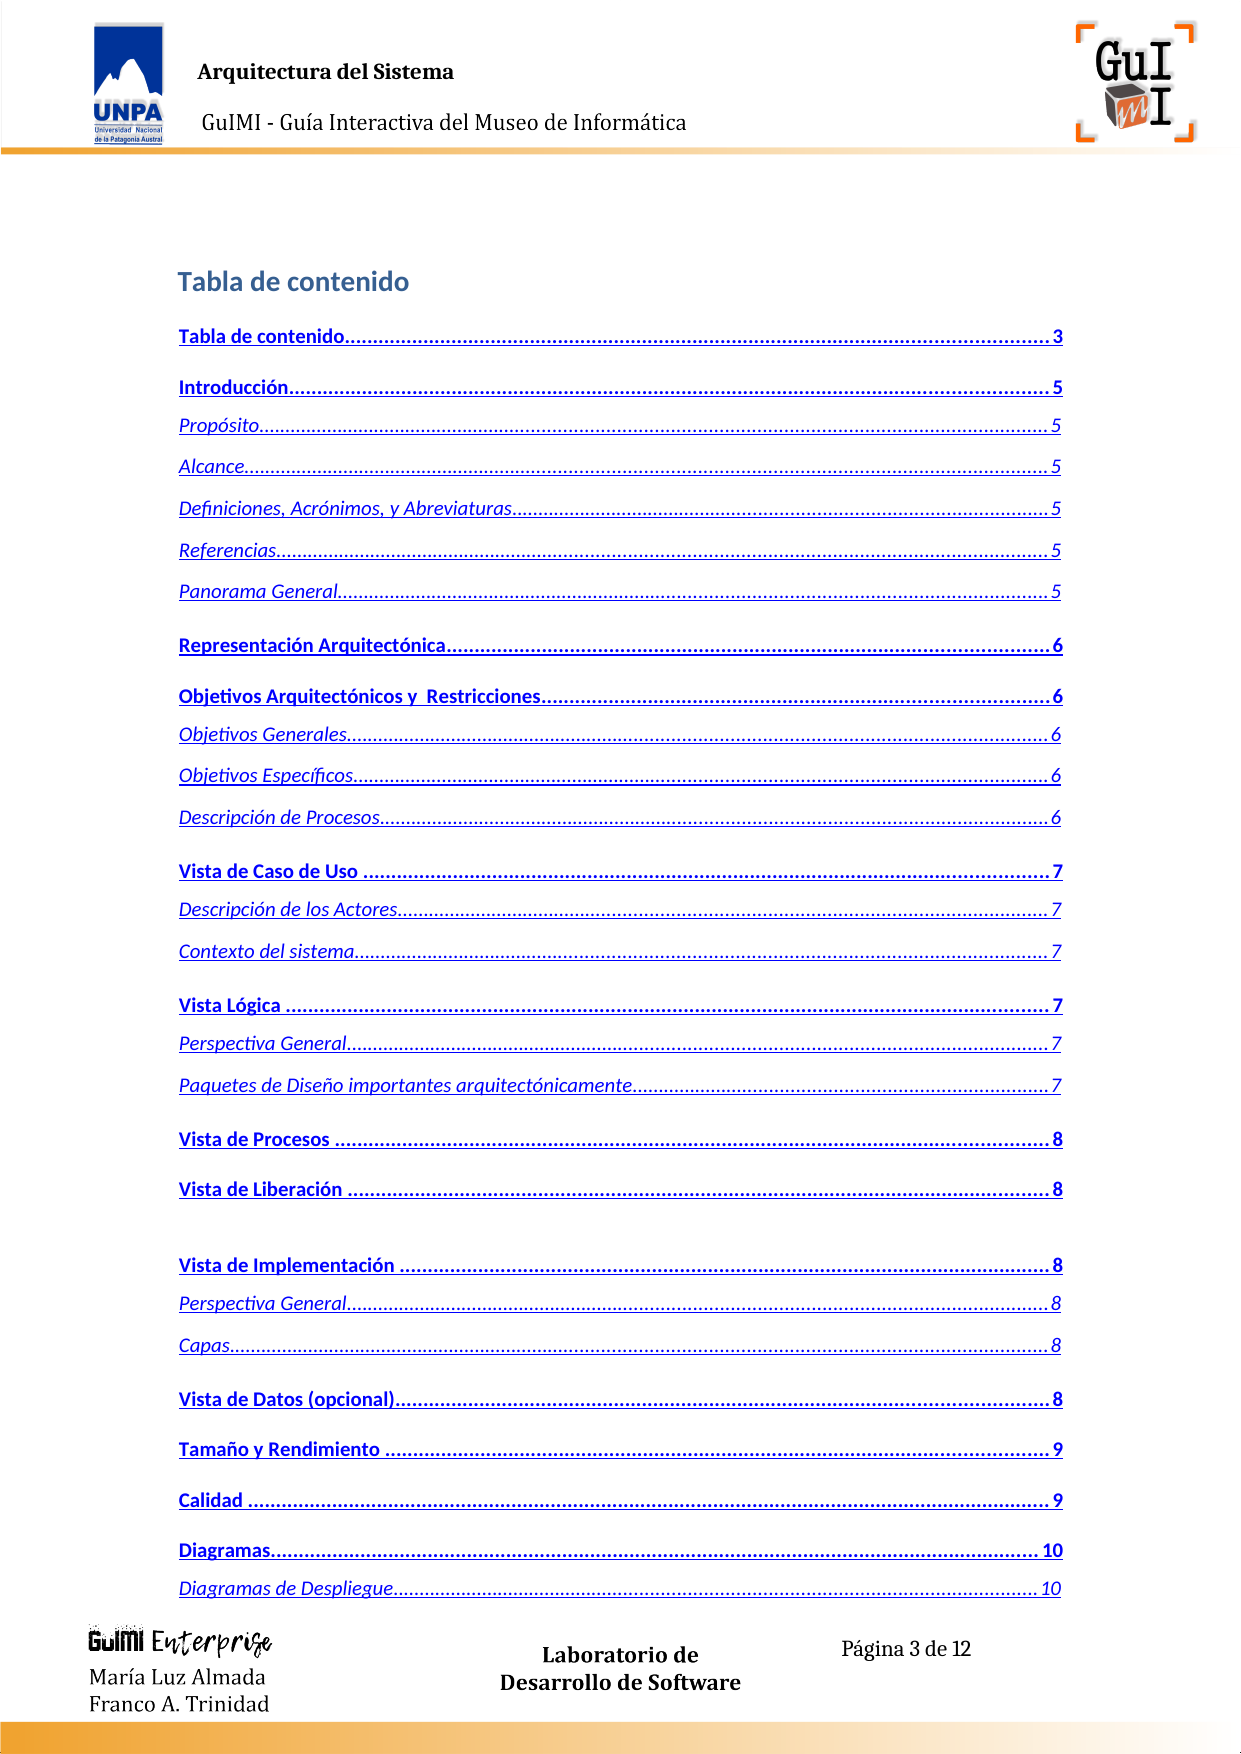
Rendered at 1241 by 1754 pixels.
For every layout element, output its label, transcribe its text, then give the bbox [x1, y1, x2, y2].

text Perspectiva General 7 [179, 1030, 1063, 1056]
text Descripción de los Actores 7 [179, 896, 1063, 922]
text Capas 8 [179, 1332, 1063, 1357]
text Paquetes de Diseño importantes arquitectónicamente 7 [179, 1072, 1063, 1097]
text Alcance 5 [179, 453, 1063, 479]
text Vista de Procesos 8 [179, 1126, 1063, 1148]
text Tabla de contenido 3 [179, 323, 1063, 345]
text Referencias 5 [179, 537, 1063, 562]
picture [0, 0, 1241, 155]
text Objetivos Generales 6 [179, 721, 1063, 746]
text Propósito 5 [179, 412, 1063, 437]
text Objetivos Arquitectónicos y Restricciones 6 [179, 683, 1063, 705]
picture [0, 1613, 1241, 1754]
text Objetivos Específicos 6 [179, 763, 1063, 788]
text Diagramas de Despliegue 10 [179, 1575, 1063, 1601]
text Definiciones, Acrónimos, y Abreviaturas 5 [179, 495, 1063, 521]
text Vista de Datos (opcional) 8 [179, 1386, 1063, 1408]
text Contexto del sistema 7 [179, 938, 1063, 963]
text Vista de Implementación 8 [179, 1227, 1063, 1274]
text Descripción de Procesos 6 [179, 804, 1063, 830]
text Vista de Liberación 8 [179, 1176, 1063, 1198]
text Panorama General 5 [179, 578, 1063, 604]
text Perspectiva General 8 [179, 1290, 1063, 1316]
text Calidad 9 [179, 1487, 1063, 1509]
text Tamaño y Rendimiento 9 [179, 1436, 1063, 1458]
subtitle Tabla de contenido [177, 263, 1063, 298]
text Vista Lógica 7 [179, 992, 1063, 1014]
text Representación Arquitectónica 6 [179, 633, 1063, 654]
text Diagramas 10 [179, 1537, 1063, 1559]
text Vista de Caso de Uso 7 [179, 858, 1063, 880]
text Introducción 5 [179, 374, 1063, 396]
